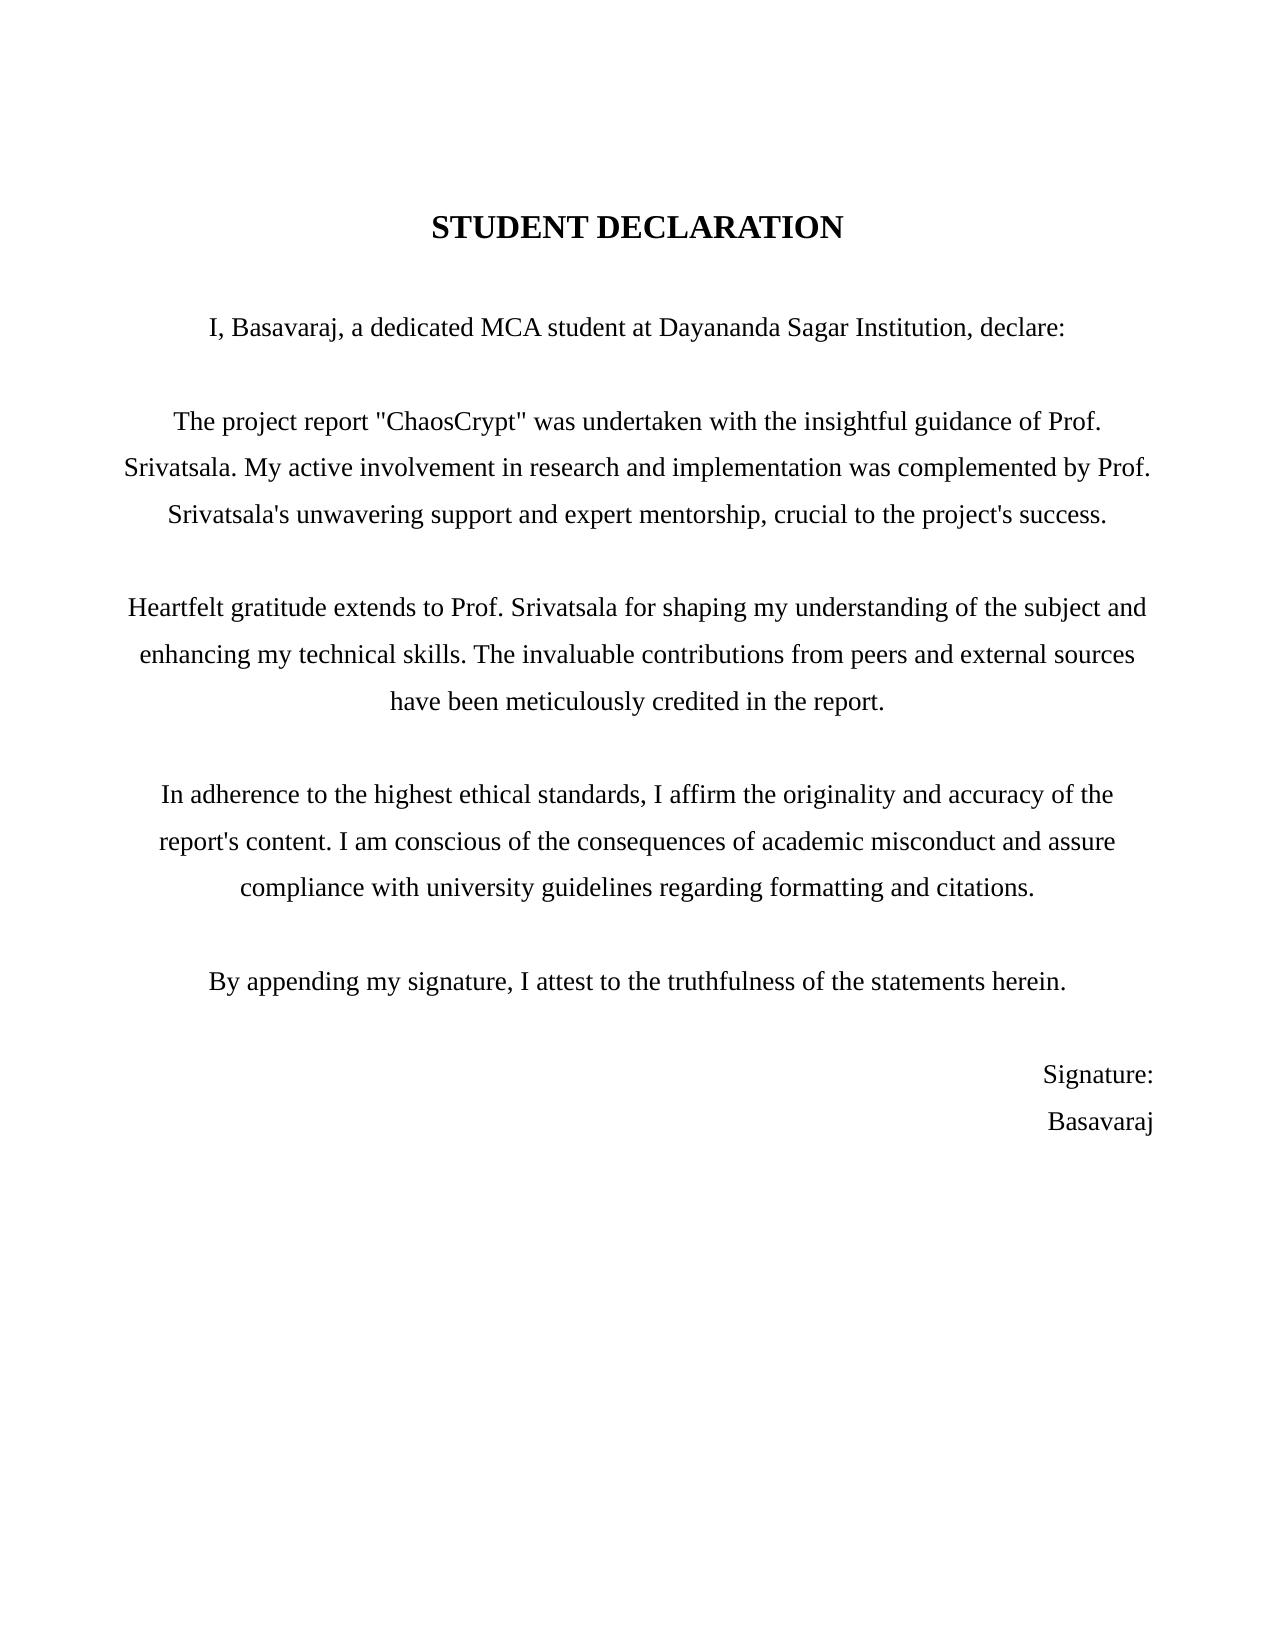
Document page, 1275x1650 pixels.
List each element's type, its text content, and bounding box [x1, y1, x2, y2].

text STUDENT DECLARATION [121, 207, 1154, 246]
text Signature: [121, 1058, 1154, 1089]
text I, Basavaraj, a dedicated MCA student at Dayananda Sagar Institution, declare: [121, 312, 1154, 343]
text Heartfelt gratitude extends to Prof. Srivatsala for shaping my understanding of the subject and enhancing my technical skills. The invaluable contributions from peers and external sources have been meticulously credited in the report. [121, 592, 1154, 716]
text In adherence to the highest ethical standards, I affirm the originality and accuracy of the report's content. I am conscious of the consequences of academic misconduct and assure compliance with university guidelines regarding formatting and citations. [121, 778, 1154, 903]
text By appending my signature, I attest to the truthfulness of the statements herein. [121, 965, 1154, 996]
text Basavaraj [121, 1105, 1154, 1136]
text The project report "ChaosCrypt" was undertaken with the insightful guidance of Prof. Srivatsala. My active involvement in research and implementation was complemented by Prof. Srivatsala's unwavering support and expert mentorship, crucial to the project's success. [121, 405, 1154, 529]
